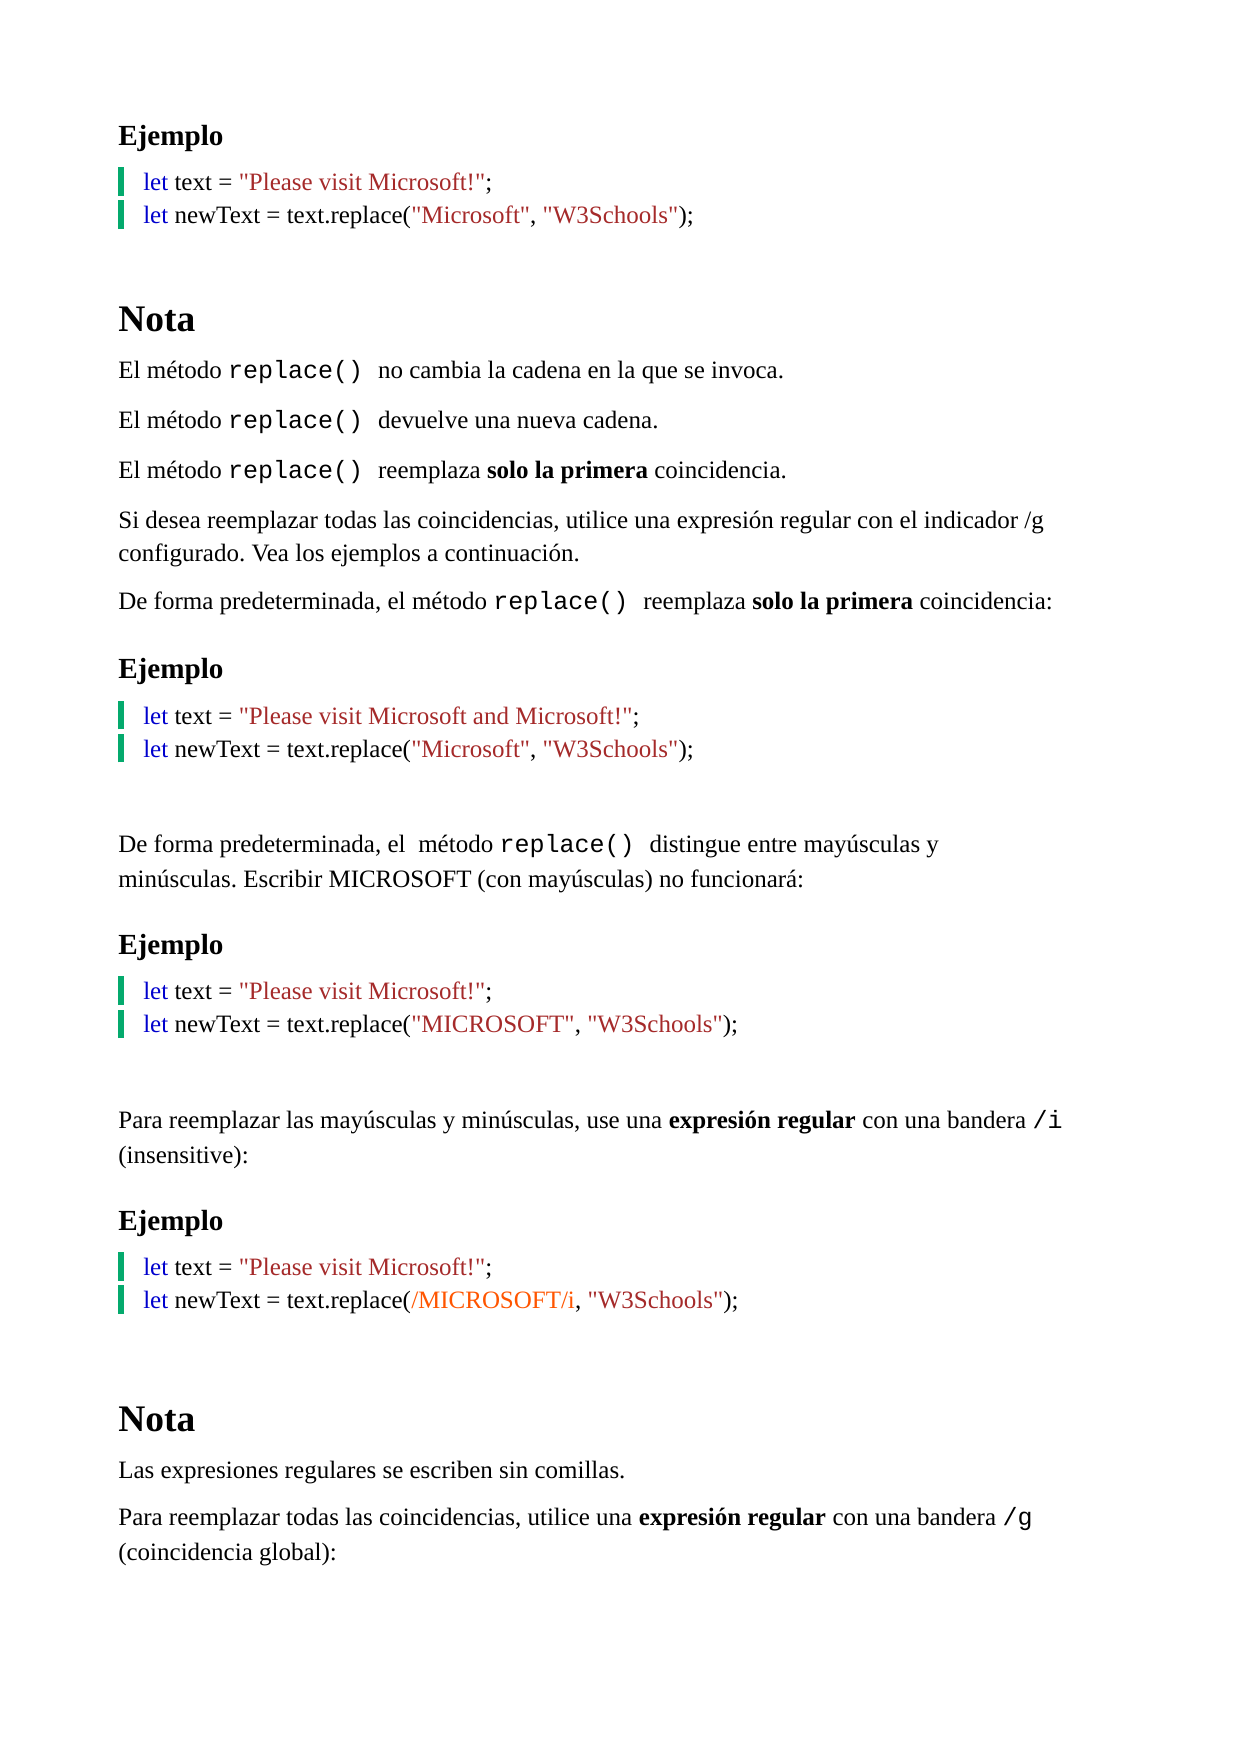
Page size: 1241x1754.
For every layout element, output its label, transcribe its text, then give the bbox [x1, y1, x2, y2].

text El método replace() devuelve una nueva cadena. [118, 405, 1122, 436]
subtitle Nota [118, 297, 1122, 340]
text Para reemplazar las mayúsculas y minúsculas, use una expresión regular con una bandera /i (insensitive): [118, 1105, 1122, 1168]
subtitle Ejemplo [118, 652, 1122, 685]
subtitle Ejemplo [118, 927, 1122, 961]
text let text = "Please visit Microsoft!"; let newText = text.replace("Microsoft", "W3Schools"); [118, 167, 1122, 229]
text let text = "Please visit Microsoft and Microsoft!"; let newText = text.replace("Microsoft", "W3Schools"); [118, 701, 1122, 762]
text let text = "Please visit Microsoft!"; let newText = text.replace("MICROSOFT", "W3Schools"); [118, 976, 1122, 1038]
text Para reemplazar todas las coincidencias, utilice una expresión regular con una bandera /g (coincidencia global): [118, 1502, 1122, 1566]
subtitle Ejemplo [118, 1203, 1122, 1237]
subtitle Nota [118, 1396, 1122, 1439]
text Las expresiones regulares se escriben sin comillas. [118, 1455, 1122, 1483]
text El método replace() reemplaza solo la primera coincidencia. [118, 455, 1122, 486]
text De forma predeterminada, el método replace() distingue entre mayúsculas y minúsculas. Escribir MICROSOFT (con mayúsculas) no funcionará: [118, 829, 1122, 893]
text Si desea reemplazar todas las coincidencias, utilice una expresión regular con el indicador /g configurado. Vea los ejemplos a continuación. [118, 505, 1122, 567]
text El método replace() no cambia la cadena en la que se invoca. [118, 355, 1122, 386]
subtitle Ejemplo [118, 118, 1122, 152]
text let text = "Please visit Microsoft!"; let newText = text.replace(/MICROSOFT/i, "W3Schools"); [118, 1252, 1122, 1314]
text De forma predeterminada, el método replace() reemplaza solo la primera coincidencia: [118, 586, 1122, 617]
